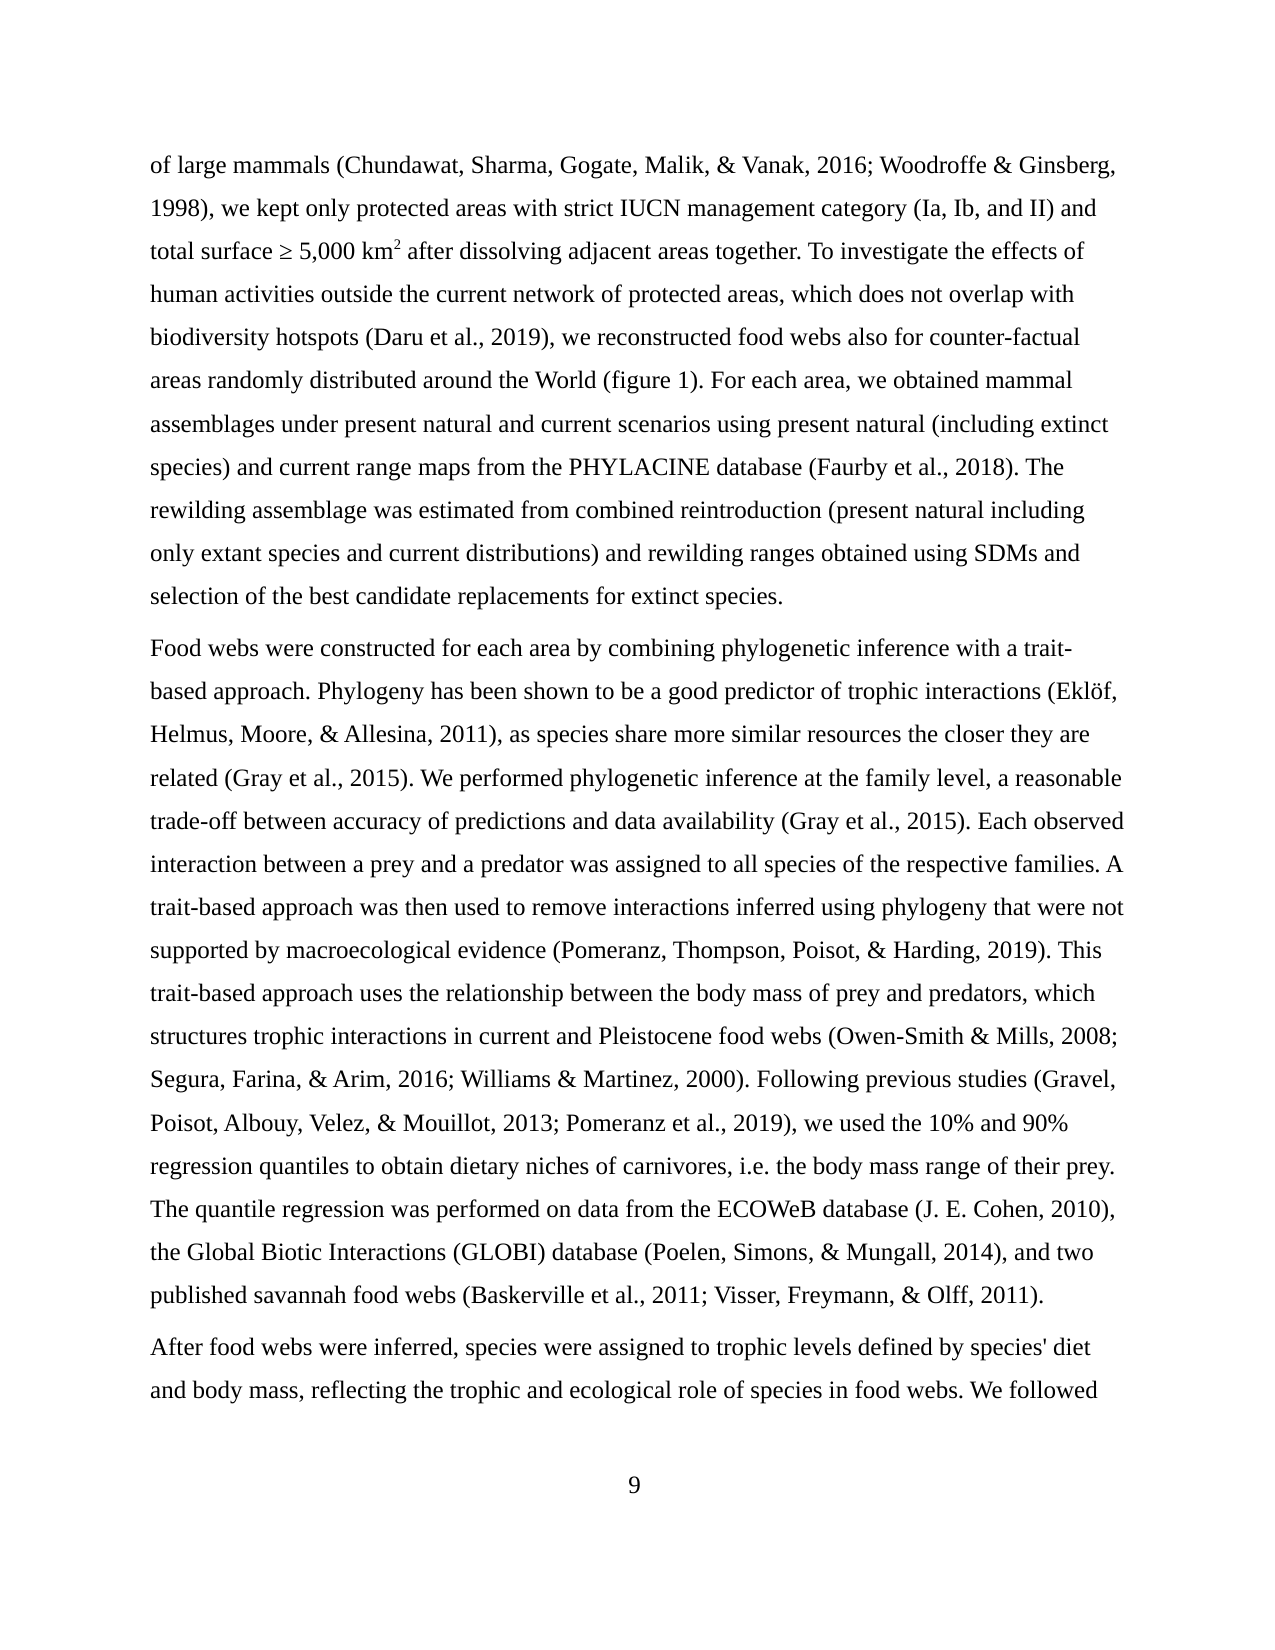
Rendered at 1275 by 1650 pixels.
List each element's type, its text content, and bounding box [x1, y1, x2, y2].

text of large mammals (Chundawat, Sharma, Gogate, Malik, & Vanak, 2016; Woodroffe & Ginsberg, 1998), we kept only protected areas with strict IUCN management category (Ia, Ib, and II) and total surface ≥ 5,000 km2 after dissolving adjacent areas together. To investigate the effects of human activities outside the current network of protected areas, which does not overlap with biodiversity hotspots (Daru et al., 2019), we reconstructed food webs also for counter-factual areas randomly distributed around the World (figure 1). For each area, we obtained mammal assemblages under present natural and current scenarios using present natural (including extinct species) and current range maps from the PHYLACINE database (Faurby et al., 2018). The rewilding assemblage was estimated from combined reintroduction (present natural including only extant species and current distributions) and rewilding ranges obtained using SDMs and selection of the best candidate replacements for extinct species. [150, 150, 1125, 610]
text After food webs were inferred, species were assigned to trophic levels defined by species' diet and body mass, reflecting the trophic and ecological role of species in food webs. We followed [150, 1332, 1125, 1404]
text Food webs were constructed for each area by combining phylogenetic inference with a trait-based approach. Phylogeny has been shown to be a good predictor of trophic interactions (Eklöf, Helmus, Moore, & Allesina, 2011), as species share more similar resources the closer they are related (Gray et al., 2015). We performed phylogenetic inference at the family level, a reasonable trade-off between accuracy of predictions and data availability (Gray et al., 2015). Each observed interaction between a prey and a predator was assigned to all species of the respective families. A trait-based approach was then used to remove interactions inferred using phylogeny that were not supported by macroecological evidence (Pomeranz, Thompson, Poisot, & Harding, 2019). This trait-based approach uses the relationship between the body mass of prey and predators, which structures trophic interactions in current and Pleistocene food webs (Owen-Smith & Mills, 2008; Segura, Farina, & Arim, 2016; Williams & Martinez, 2000). Following previous studies (Gravel, Poisot, Albouy, Velez, & Mouillot, 2013; Pomeranz et al., 2019), we used the 10% and 90% regression quantiles to obtain dietary niches of carnivores, i.e. the body mass range of their prey. The quantile regression was performed on data from the ECOWeB database (J. E. Cohen, 2010), the Global Biotic Interactions (GLOBI) database (Poelen, Simons, & Mungall, 2014), and two published savannah food webs (Baskerville et al., 2011; Visser, Freymann, & Olff, 2011). [150, 633, 1125, 1309]
